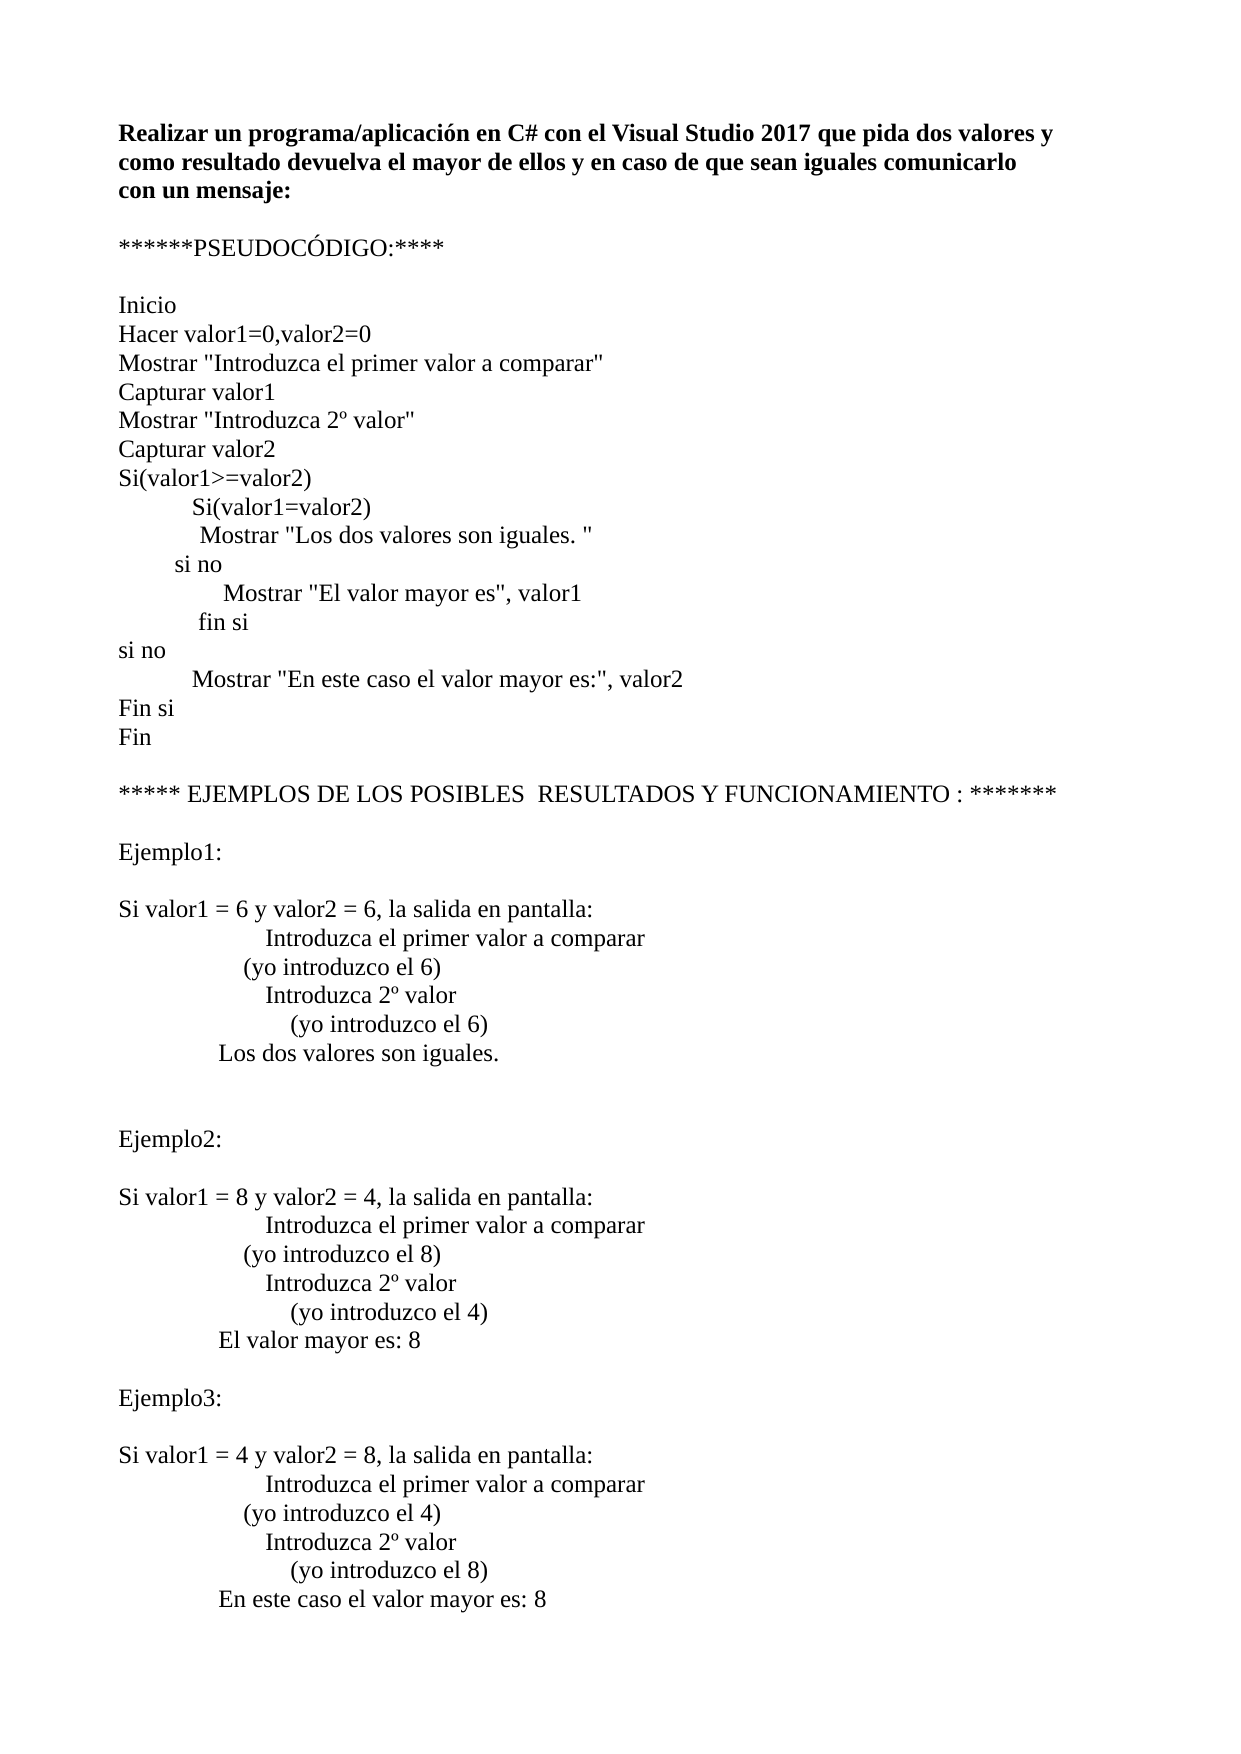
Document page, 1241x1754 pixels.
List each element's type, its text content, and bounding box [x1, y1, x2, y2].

text Mostrar "Introduzca el primer valor a comparar" [118, 348, 1122, 377]
text Ejemplo1: [118, 837, 1122, 866]
text Introduzca 2º valor [118, 981, 1122, 1009]
text Si valor1 = 4 y valor2 = 8, la salida en pantalla: [118, 1441, 1122, 1469]
text Capturar valor2 [118, 434, 1122, 463]
text (yo introduzco el 8) [118, 1239, 1122, 1268]
text Los dos valores son iguales. [118, 1038, 1122, 1067]
text Capturar valor1 [118, 377, 1122, 406]
text si no [118, 636, 1122, 664]
text Introduzca 2º valor [118, 1268, 1122, 1297]
text Mostrar "Los dos valores son iguales. " [118, 521, 1122, 549]
text En este caso el valor mayor es: 8 [118, 1584, 1122, 1613]
text Ejemplo2: [118, 1124, 1122, 1153]
text (yo introduzco el 6) [118, 1009, 1122, 1038]
text El valor mayor es: 8 [118, 1326, 1122, 1354]
text Mostrar "El valor mayor es", valor1 [118, 578, 1122, 607]
text (yo introduzco el 4) [118, 1297, 1122, 1326]
text Introduzca el primer valor a comparar [118, 1469, 1122, 1498]
text (yo introduzco el 6) [118, 952, 1122, 981]
text Si(valor1=valor2) [118, 492, 1122, 521]
text Si valor1 = 6 y valor2 = 6, la salida en pantalla: [118, 894, 1122, 923]
text Mostrar "Introduzca 2º valor" [118, 406, 1122, 434]
text como resultado devuelva el mayor de ellos y en caso de que sean iguales comunicarlo [118, 147, 1122, 176]
text Introduzca 2º valor [118, 1527, 1122, 1556]
text Introduzca el primer valor a comparar [118, 923, 1122, 952]
text Fin si [118, 693, 1122, 722]
text fin si [118, 607, 1122, 636]
text Inicio [118, 291, 1122, 319]
text (yo introduzco el 8) [118, 1556, 1122, 1584]
text Realizar un programa/aplicación en C# con el Visual Studio 2017 que pida dos valores y [118, 118, 1122, 147]
text si no [118, 549, 1122, 578]
text Fin [118, 722, 1122, 751]
text Si valor1 = 8 y valor2 = 4, la salida en pantalla: [118, 1182, 1122, 1211]
text Mostrar "En este caso el valor mayor es:", valor2 [118, 664, 1122, 693]
text Si(valor1>=valor2) [118, 463, 1122, 492]
text ***** EJEMPLOS DE LOS POSIBLES RESULTADOS Y FUNCIONAMIENTO : ******* [118, 779, 1122, 808]
text (yo introduzco el 4) [118, 1498, 1122, 1527]
text ******PSEUDOCÓDIGO:**** [118, 233, 1122, 262]
text con un mensaje: [118, 176, 1122, 204]
text Ejemplo3: [118, 1383, 1122, 1412]
text Hacer valor1=0,valor2=0 [118, 319, 1122, 348]
text Introduzca el primer valor a comparar [118, 1211, 1122, 1239]
